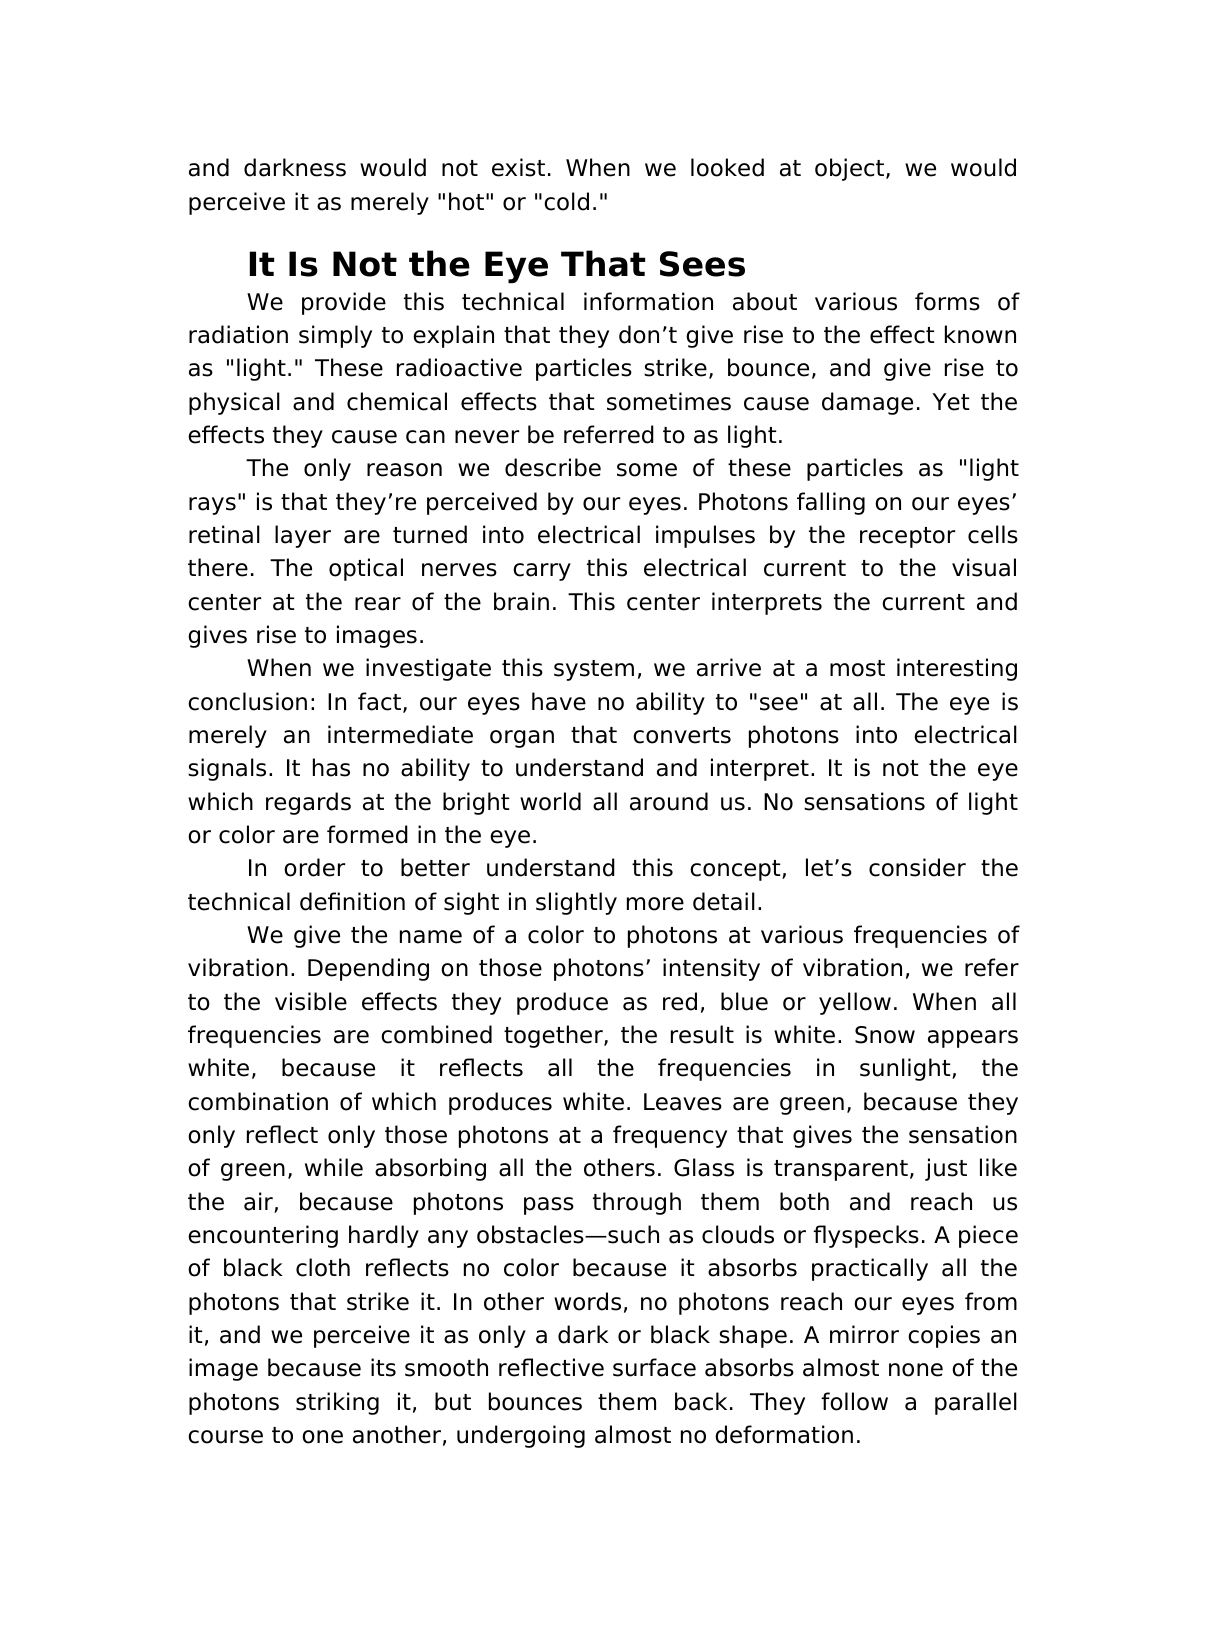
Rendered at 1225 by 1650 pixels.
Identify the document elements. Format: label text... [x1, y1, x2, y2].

text and darkness would not exist. When we looked at object, we would perceive it as merely "hot" or "cold." [187, 150, 1020, 217]
text It Is Not the Eye That Sees [187, 250, 1020, 283]
text We give the name of a color to photons at various frequencies of vibration. Depending on those photons’ intensity of vibration, we refer to the visible effects they produce as red, blue or yellow. When all frequencies are combined together, the result is white. Snow appears white, because it reflects all the frequencies in sunlight, the combination of which produces white. Leaves are green, because they only reflect only those photons at a frequency that gives the sensation of green, while absorbing all the others. Glass is transparent, just like the air, because photons pass through them both and reach us encountering hardly any obstacles—such as clouds or flyspecks. A piece of black cloth reflects no color because it absorbs practically all the photons that strike it. In other words, no photons reach our eyes from it, and we perceive it as only a dark or black shape. A mirror copies an image because its smooth reflective surface absorbs almost none of the photons striking it, but bounces them back. They follow a parallel course to one another, undergoing almost no deformation. [187, 917, 1020, 1450]
text In order to better understand this concept, let’s consider the technical definition of sight in slightly more detail. [187, 850, 1020, 917]
text We provide this technical information about various forms of radiation simply to explain that they don’t give rise to the effect known as "light." These radioactive particles strike, bounce, and give rise to physical and chemical effects that sometimes cause damage. Yet the effects they cause can never be referred to as light. [187, 283, 1020, 450]
text When we investigate this system, we arrive at a most interesting conclusion: In fact, our eyes have no ability to "see" at all. The eye is merely an intermediate organ that converts photons into electrical signals. It has no ability to understand and interpret. It is not the eye which regards at the bright world all around us. No sensations of light or color are formed in the eye. [187, 650, 1020, 850]
text The only reason we describe some of these particles as "light rays" is that they’re perceived by our eyes. Photons falling on our eyes’ retinal layer are turned into electrical impulses by the receptor cells there. The optical nerves carry this electrical current to the visual center at the rear of the brain. This center interprets the current and gives rise to images. [187, 450, 1020, 650]
